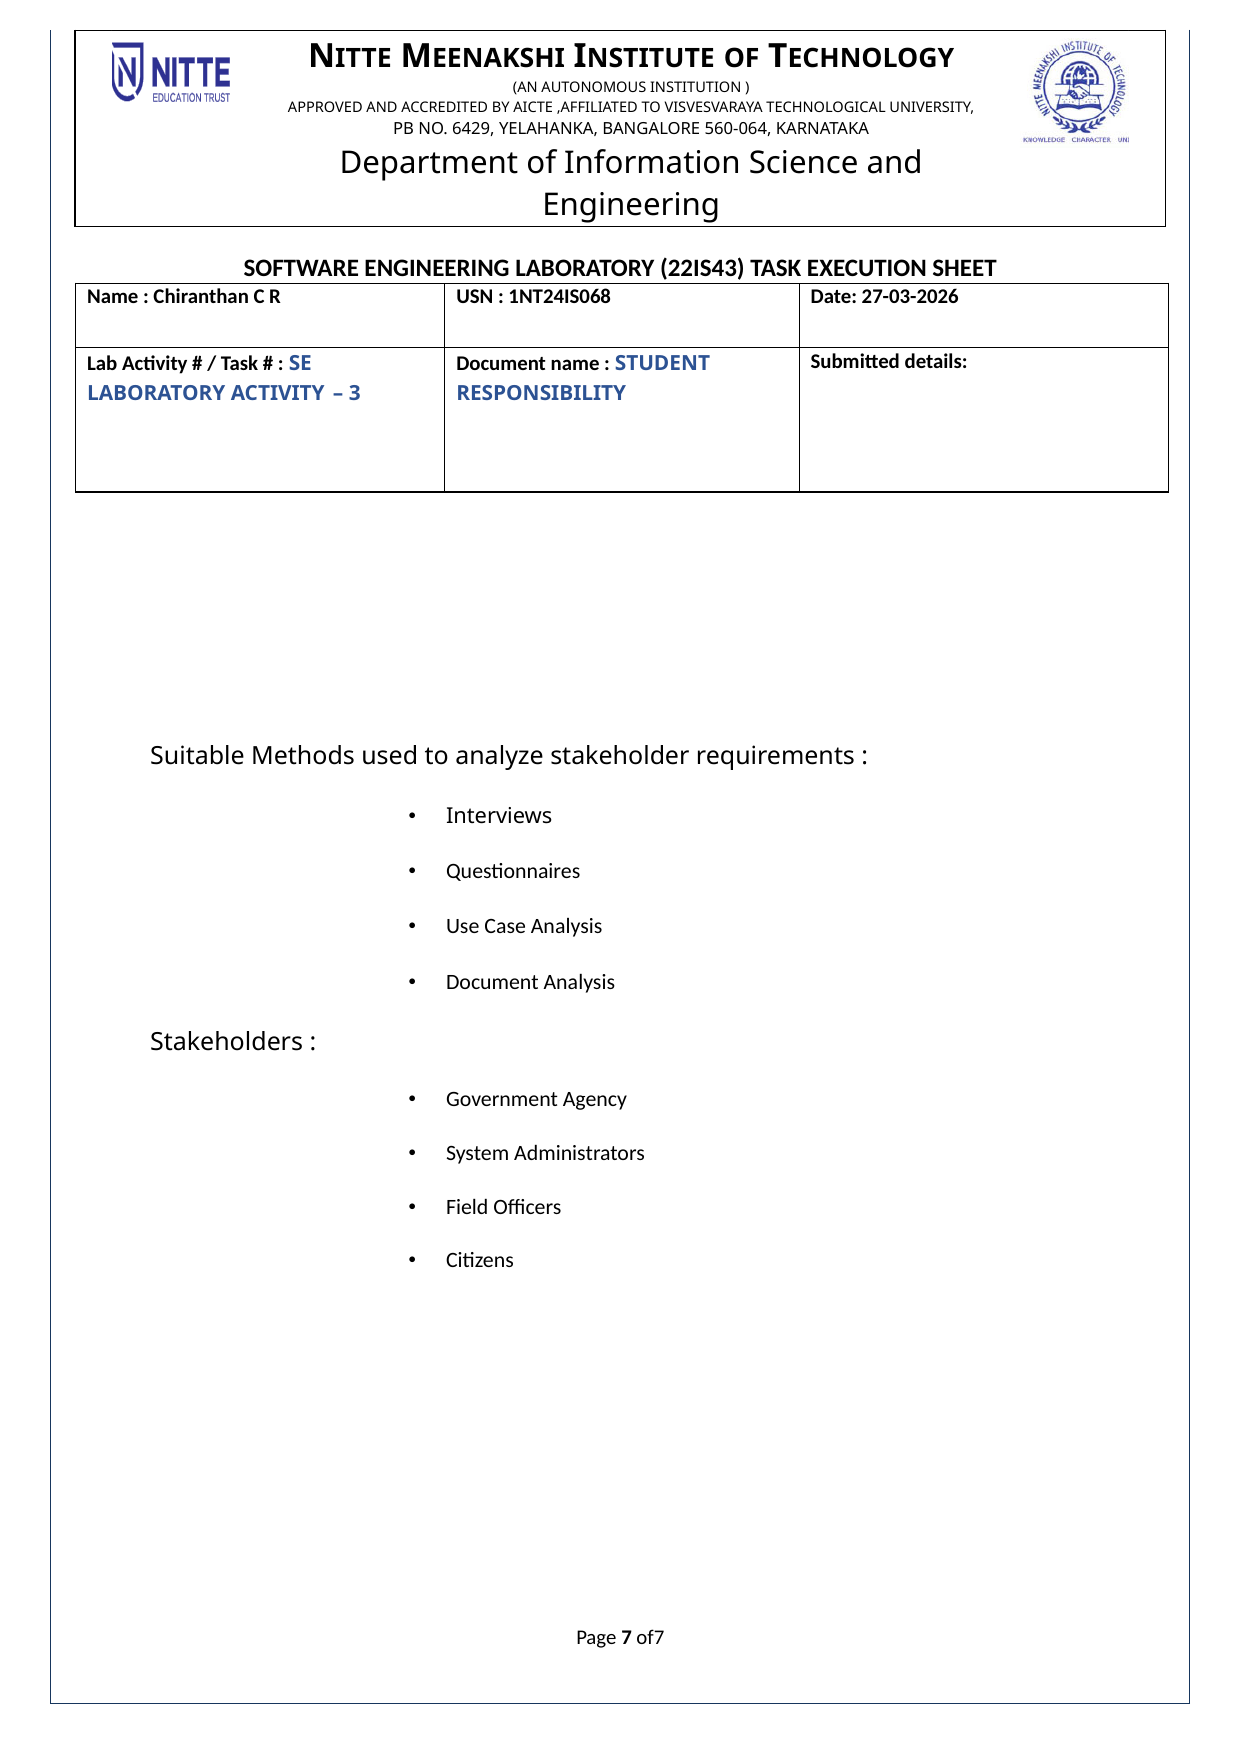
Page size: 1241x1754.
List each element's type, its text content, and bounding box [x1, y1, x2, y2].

picture [112, 39, 230, 103]
list Government Agency [408, 1085, 1090, 1112]
list Questionnaires [408, 857, 1090, 883]
list Use Case Analysis [408, 912, 1090, 939]
list Document Analysis [408, 968, 1090, 995]
list Interviews [408, 800, 1090, 829]
picture [1019, 31, 1129, 148]
list Field Officers [408, 1193, 1090, 1219]
list System Administrators [408, 1139, 1090, 1166]
text Stakeholders : [150, 1024, 1090, 1058]
list Citizens [408, 1247, 1090, 1273]
text Suitable Methods used to analyze stakeholder requirements : [150, 738, 1090, 772]
